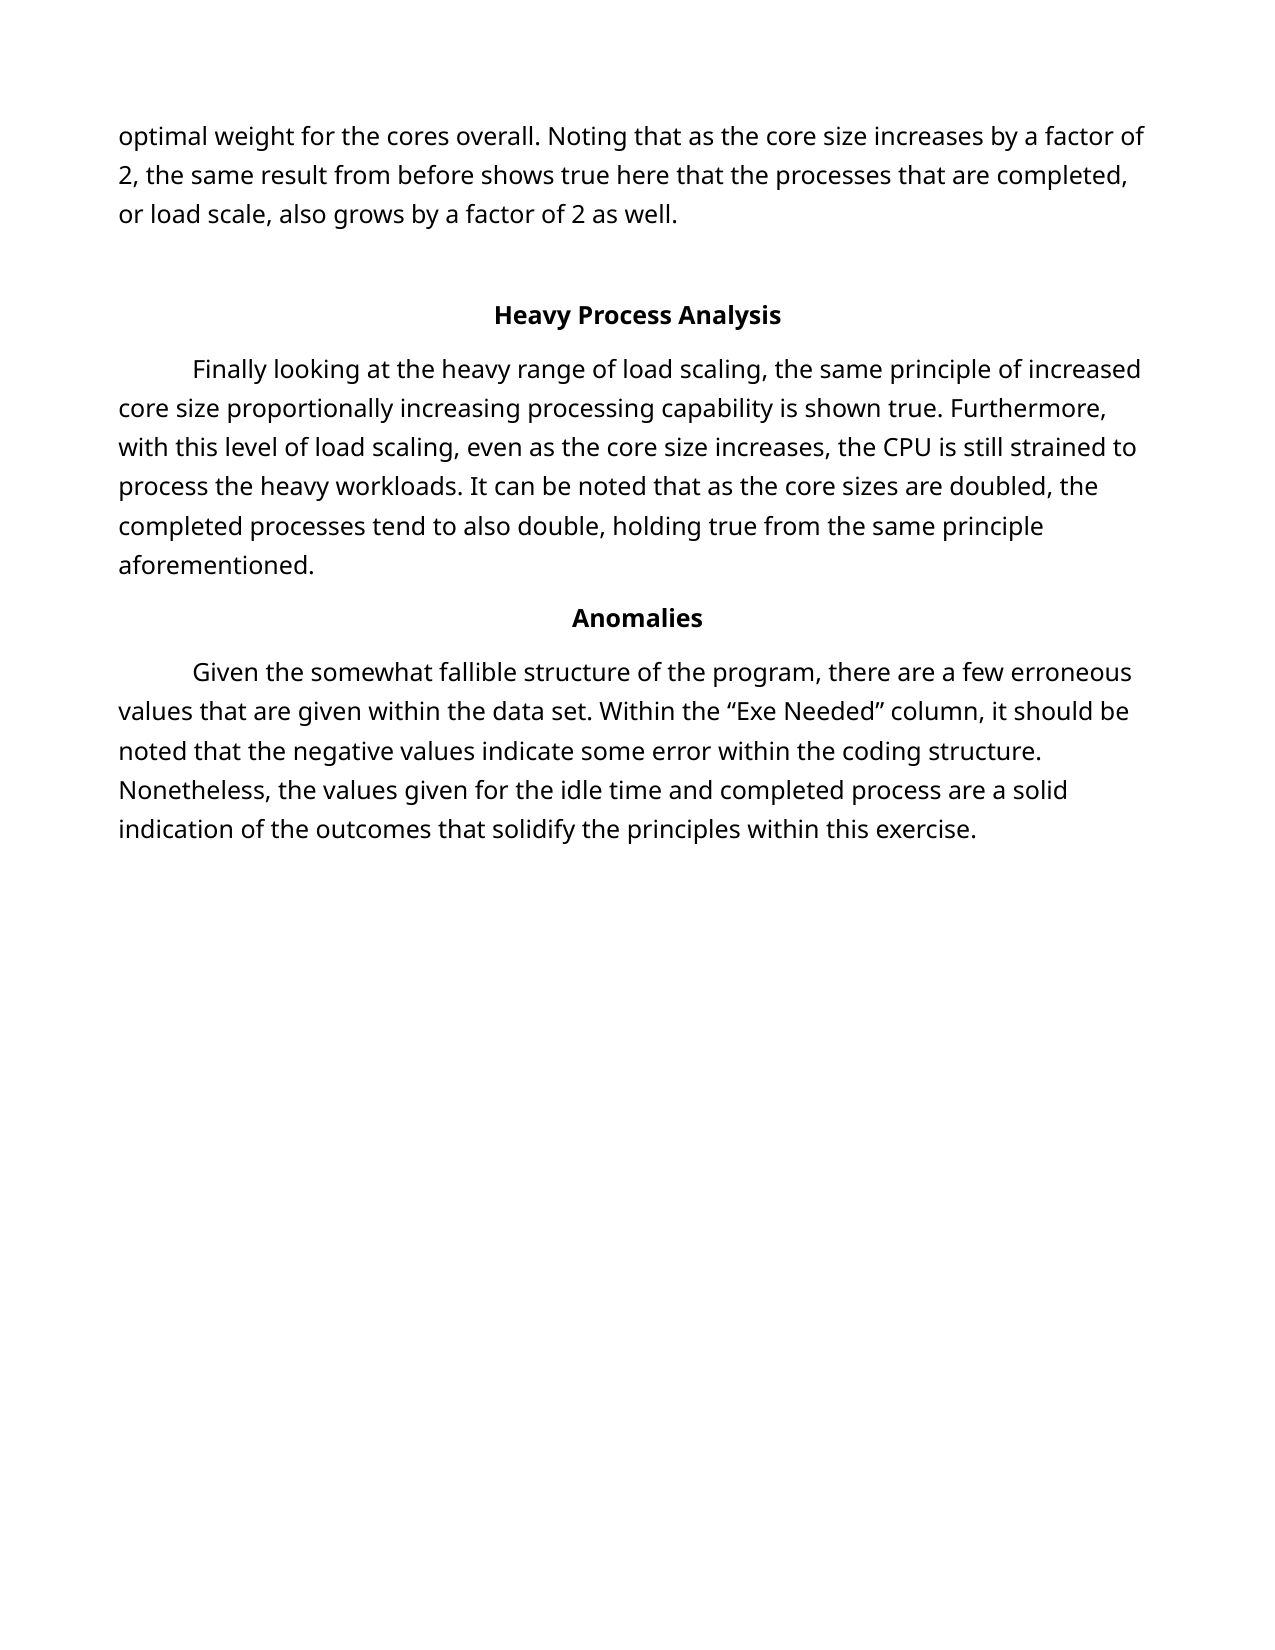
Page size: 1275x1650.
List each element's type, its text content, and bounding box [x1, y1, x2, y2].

text optimal weight for the cores overall. Noting that as the core size increases by a factor of 2, the same result from before shows true here that the processes that are completed, or load scale, also grows by a factor of 2 as well. [118, 118, 1157, 231]
text Heavy Process Analysis [118, 298, 1157, 332]
text Given the somewhat fallible structure of the program, there are a few erroneous values that are given within the data set. Within the “Exe Needed” column, it should be noted that the negative values indicate some error within the coding structure. Nonetheless, the values given for the idle time and completed process are a solid indication of the outcomes that solidify the principles within this exercise. [118, 655, 1157, 846]
text Anomalies [118, 601, 1157, 635]
text Finally looking at the heavy range of load scaling, the same principle of increased core size proportionally increasing processing capability is shown true. Furthermore, with this level of load scaling, even as the core size increases, the CPU is still strained to process the heavy workloads. It can be noted that as the core sizes are doubled, the completed processes tend to also double, holding true from the same principle aforementioned. [118, 352, 1157, 581]
